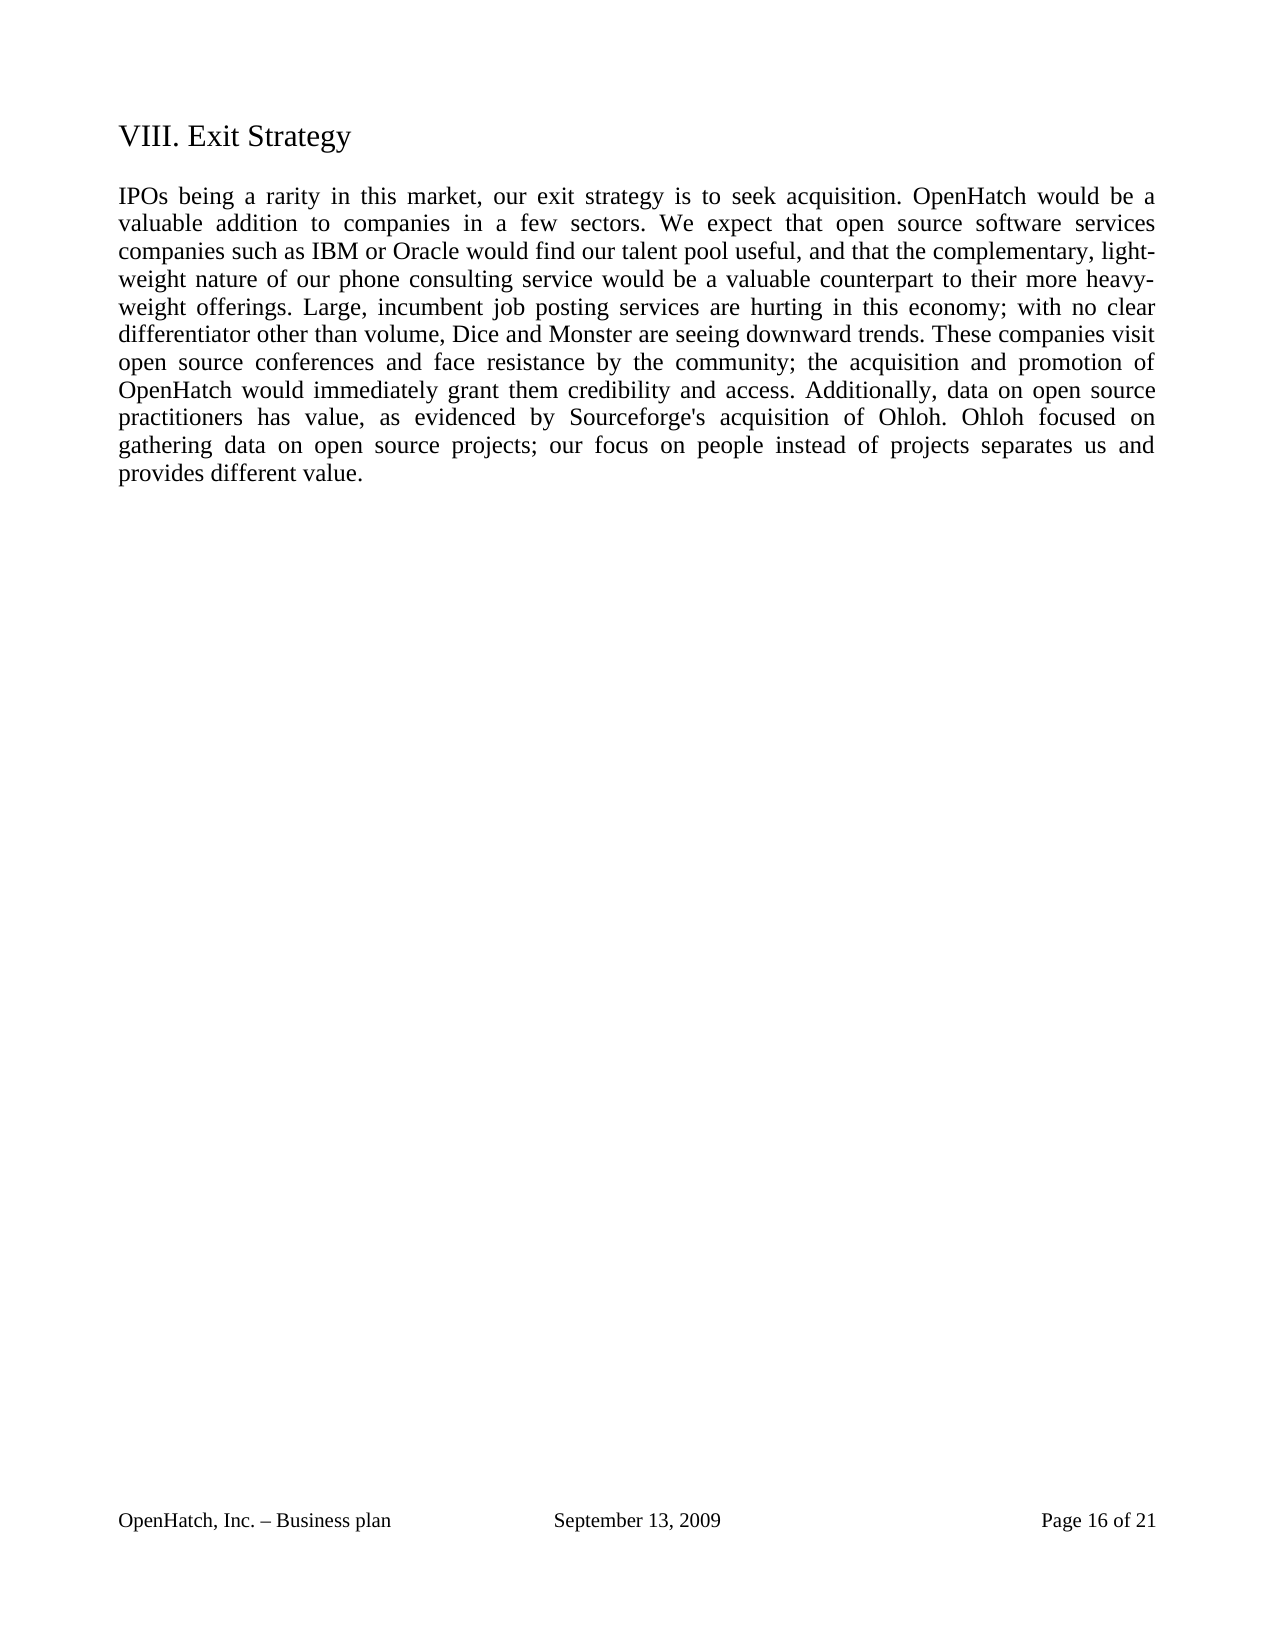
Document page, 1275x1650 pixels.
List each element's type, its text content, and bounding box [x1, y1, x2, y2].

text IPOs being a rarity in this market, our exit strategy is to seek acquisition. OpenHatch would be a valuable addition to companies in a few sectors. We expect that open source software services companies such as IBM or Oracle would find our talent pool useful, and that the complementary, light-weight nature of our phone consulting service would be a valuable counterpart to their more heavy-weight offerings. Large, incumbent job posting services are hurting in this economy; with no clear differentiator other than volume, Dice and Monster are seeing downward trends. These companies visit open source conferences and face resistance by the community; the acquisition and promotion of OpenHatch would immediately grant them credibility and access. Additionally, data on open source practitioners has value, as evidenced by Sourceforge's acquisition of Ohloh. Ohloh focused on gathering data on open source projects; our focus on people instead of projects separates us and provides different value. [118, 182, 1156, 487]
text VIII. Exit Strategy [118, 118, 1156, 153]
